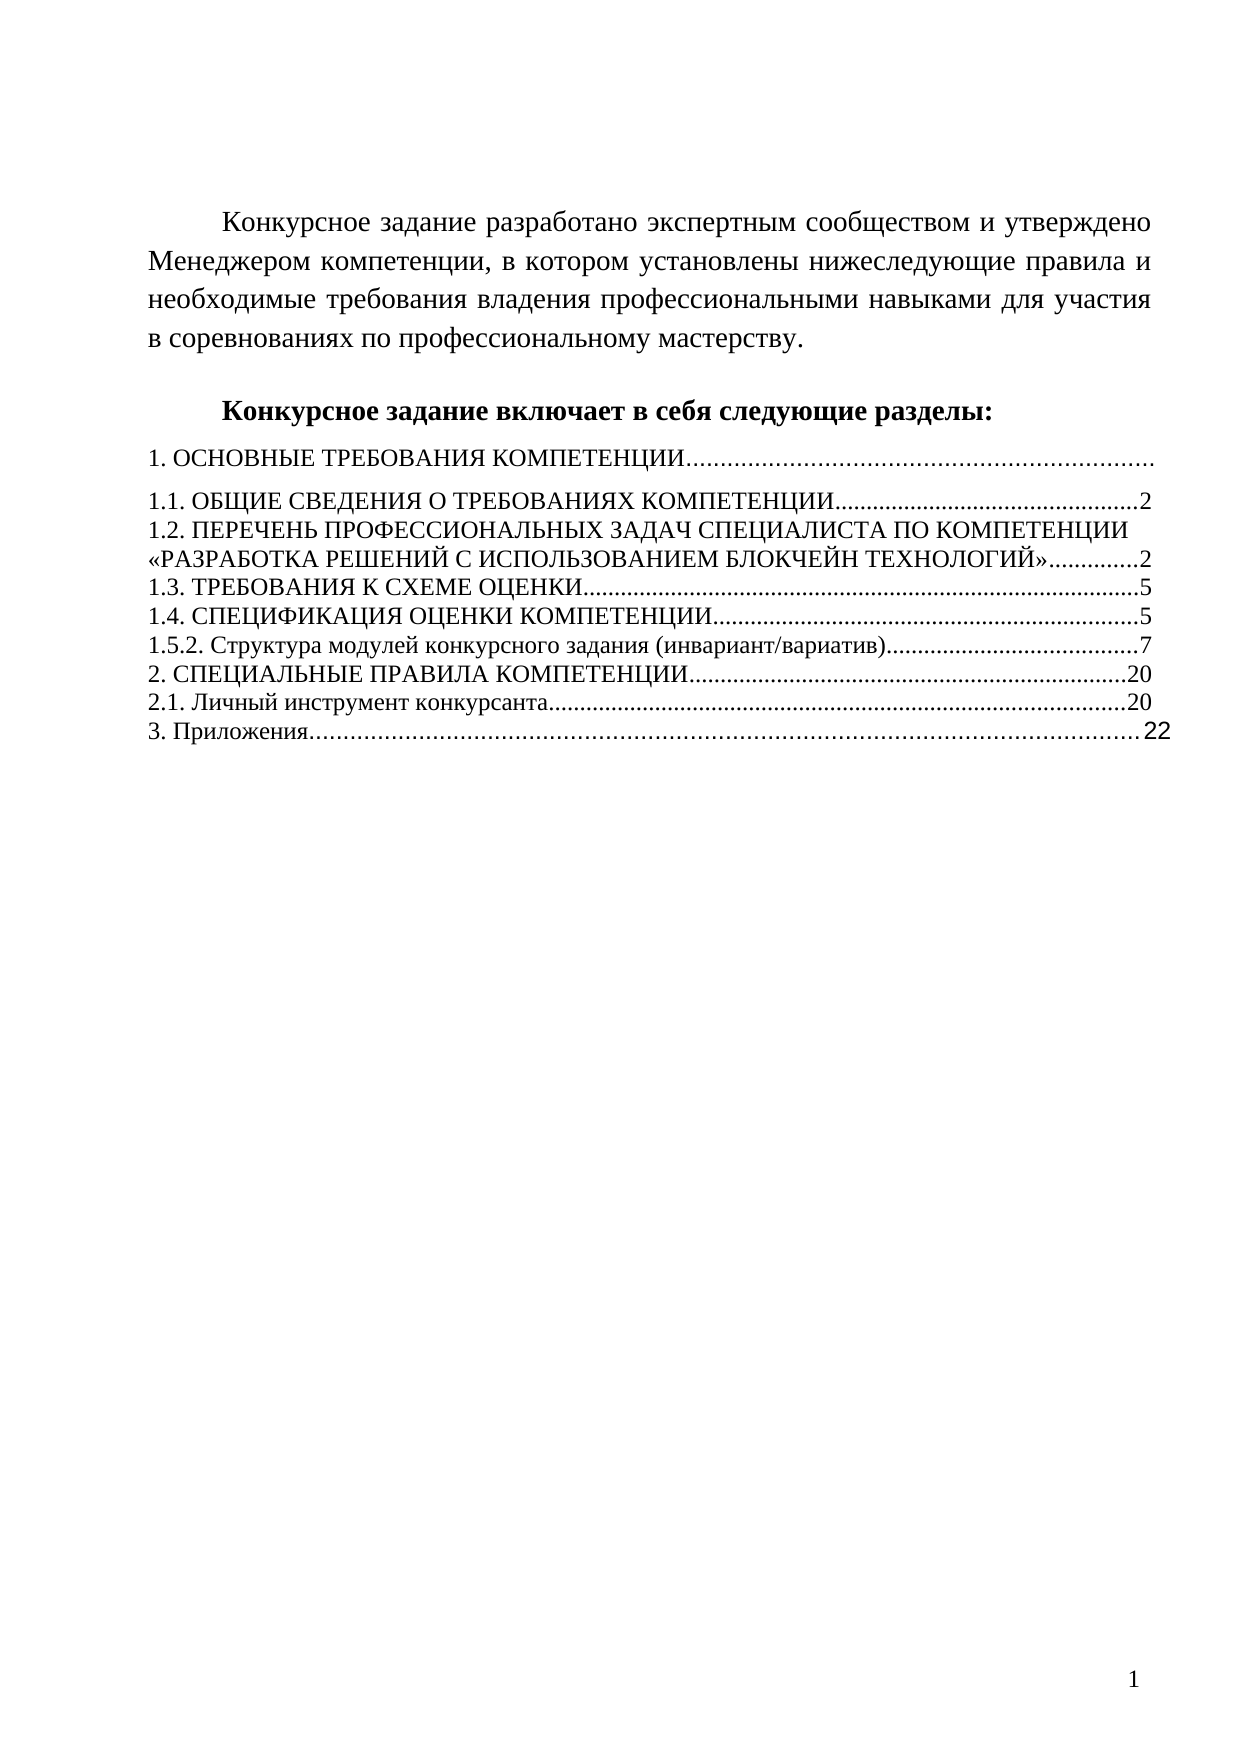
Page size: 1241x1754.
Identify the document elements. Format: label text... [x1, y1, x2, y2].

text Конкурсное задание разработано экспертным сообществом и утверждено Менеджером компетенции, в котором установлены нижеследующие правила и необходимые требования владения профессиональными навыками для участия в соревнованиях по профессиональному мастерству. [148, 204, 1152, 353]
text 1.3. ТРЕБОВАНИЯ К СХЕМЕ ОЦЕНКИ 5 [148, 572, 1152, 601]
text 1.5.2. Структура модулей конкурсного задания (инвариант/вариатив) 7 [148, 630, 1152, 659]
text 3. Приложения 22 [148, 716, 1152, 745]
text 2. СПЕЦИАЛЬНЫЕ ПРАВИЛА КОМПЕТЕНЦИИ 20 [148, 659, 1152, 687]
text 2.1. Личный инструмент конкурсанта 20 [148, 687, 1152, 716]
text Конкурсное задание включает в себя следующие разделы: [148, 393, 1152, 426]
text 1. ОСНОВНЫЕ ТРЕБОВАНИЯ КОМПЕТЕНЦИИ 2 [148, 443, 1152, 472]
text 1.2. ПЕРЕЧЕНЬ ПРОФЕССИОНАЛЬНЫХ ЗАДАЧ СПЕЦИАЛИСТА ПО КОМПЕТЕНЦИИ «РАЗРАБОТКА РЕШЕНИЙ С ИСПОЛЬЗОВАНИЕМ БЛОКЧЕЙН ТЕХНОЛОГИЙ» 2 [148, 515, 1152, 572]
text 1.4. СПЕЦИФИКАЦИЯ ОЦЕНКИ КОМПЕТЕНЦИИ 5 [148, 601, 1152, 630]
text 1.1. ОБЩИЕ СВЕДЕНИЯ О ТРЕБОВАНИЯХ КОМПЕТЕНЦИИ 2 [148, 486, 1152, 515]
